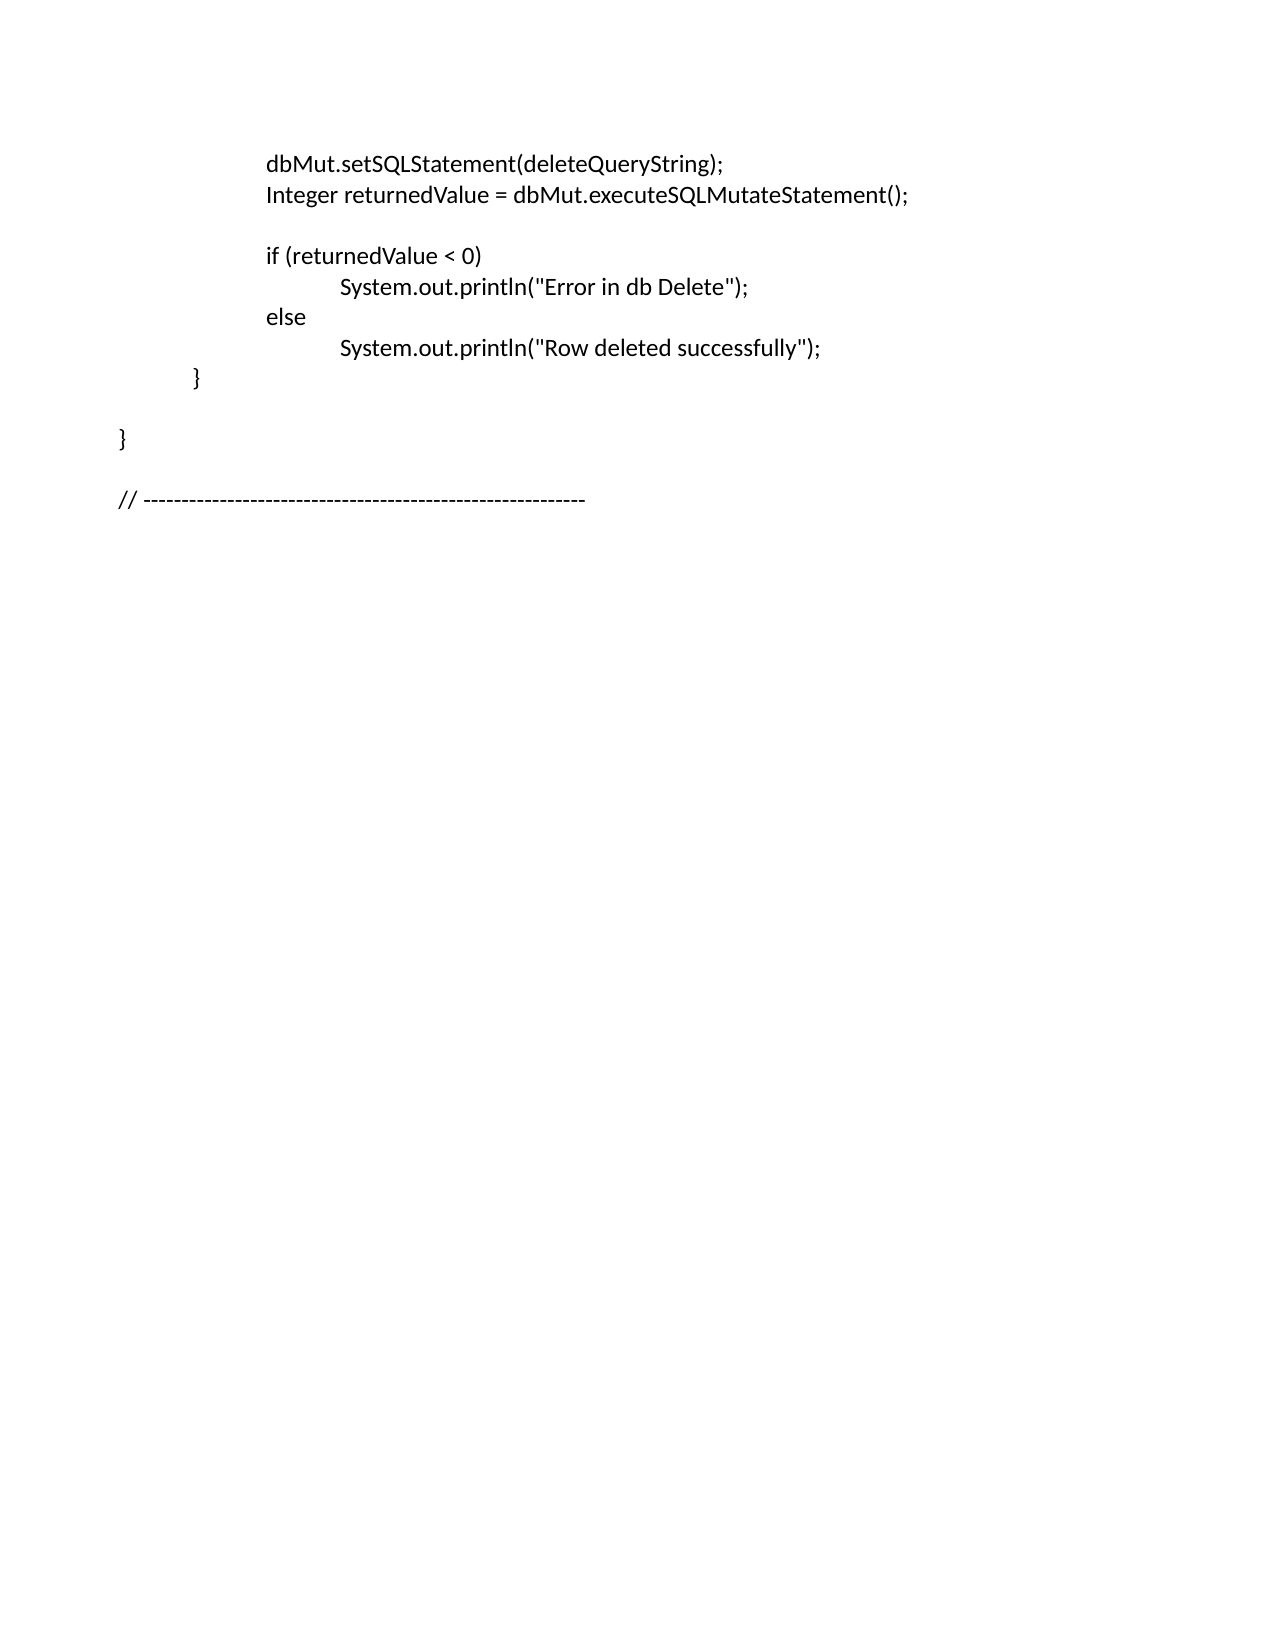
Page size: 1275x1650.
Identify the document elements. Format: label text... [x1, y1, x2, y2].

text } [118, 423, 1157, 454]
text System.out.println("Error in db Delete"); [118, 271, 1157, 301]
text System.out.println("Row deleted successfully"); [118, 332, 1157, 362]
text } [118, 362, 1157, 393]
text if (returnedValue < 0) [118, 240, 1157, 271]
text // ---------------------------------------------------------- [118, 484, 1157, 515]
text Integer returnedValue = dbMut.executeSQLMutateStatement(); [118, 179, 1157, 210]
text dbMut.setSQLStatement(deleteQueryString); [118, 149, 1157, 179]
text else [118, 301, 1157, 332]
